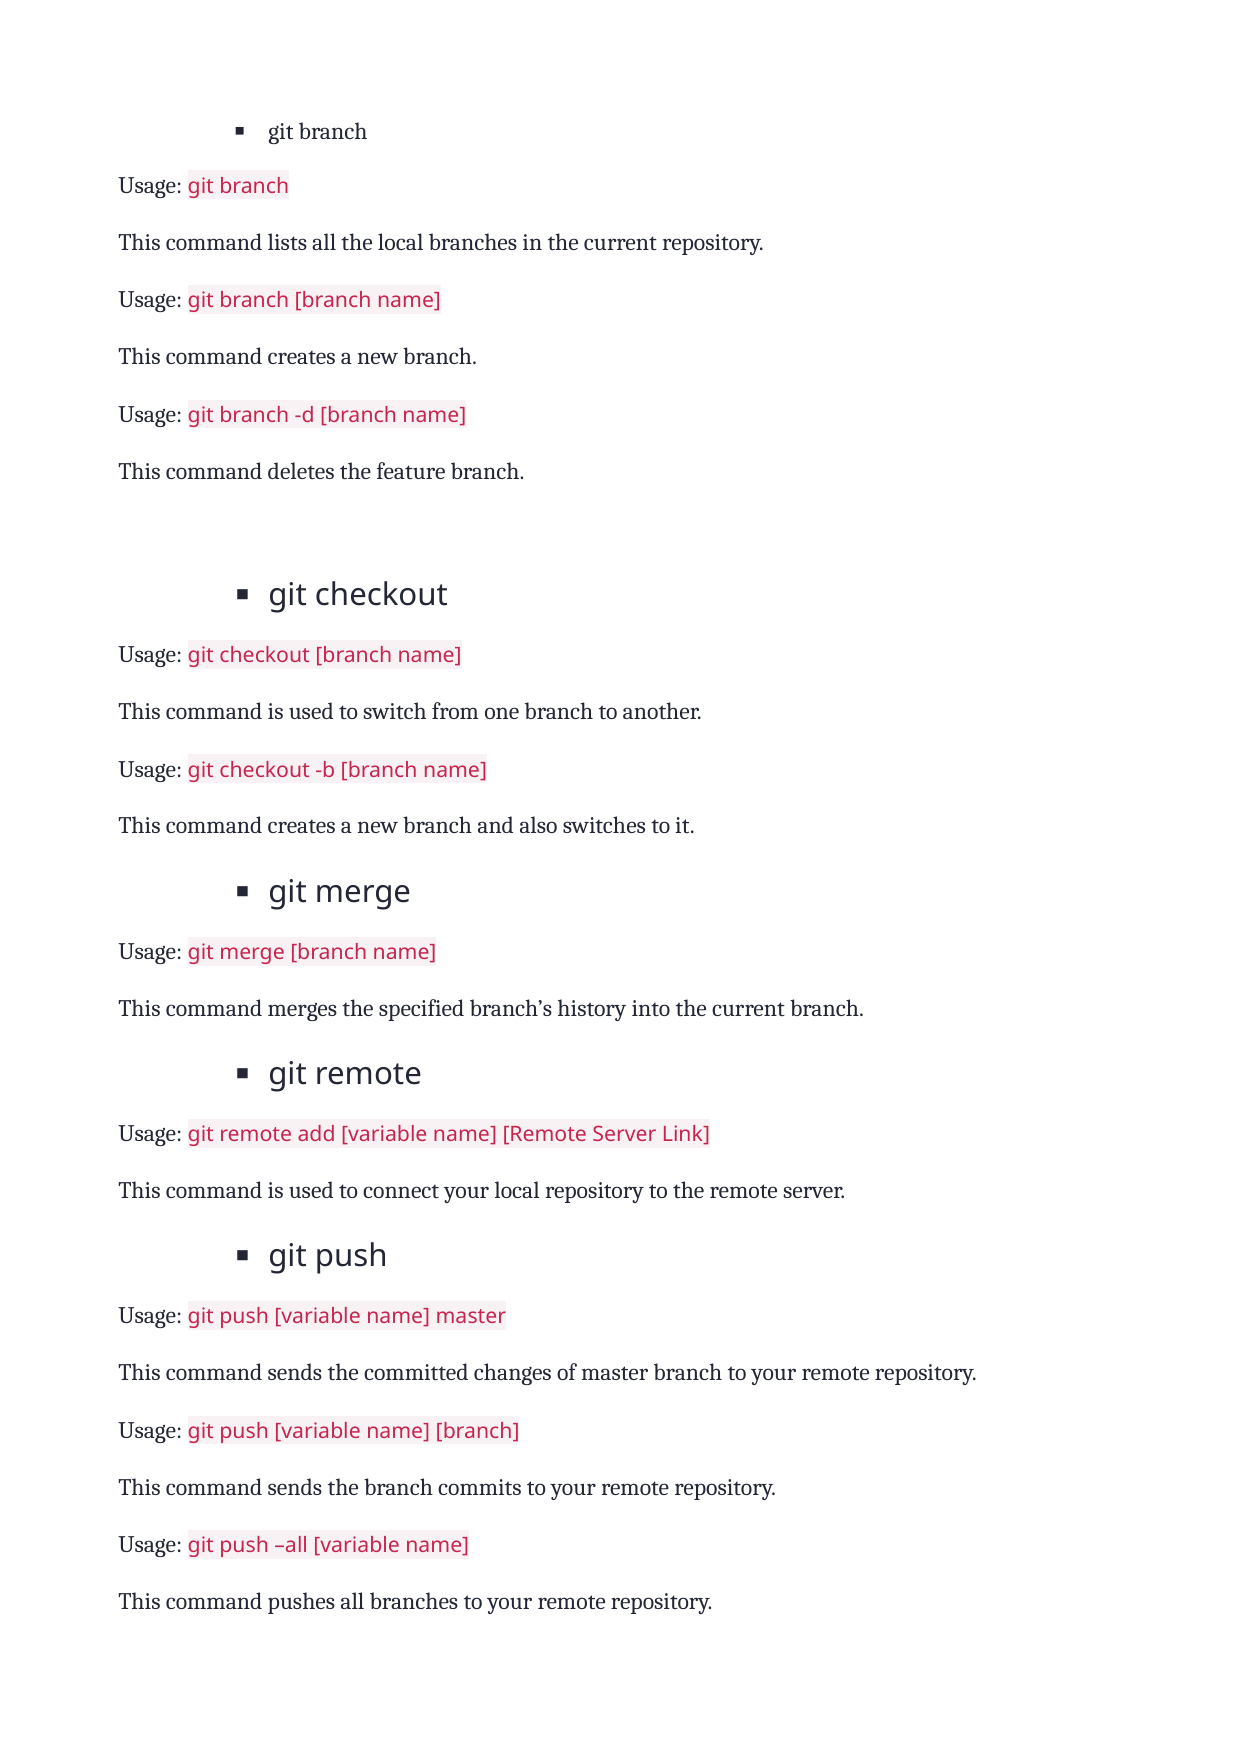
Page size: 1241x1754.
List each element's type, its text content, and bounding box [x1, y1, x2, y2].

text This command is used to switch from one branch to another. [118, 698, 1122, 725]
text This command creates a new branch. [118, 343, 1122, 371]
text Usage: git merge [branch name] [118, 937, 1122, 966]
text This command lists all the local branches in the current repository. [118, 229, 1122, 256]
text This command merges the specified branch’s history into the current branch. [118, 995, 1122, 1022]
text Usage: git push [variable name] master [118, 1301, 1122, 1330]
text This command sends the branch commits to your remote repository. [118, 1474, 1122, 1501]
subtitle git checkout [231, 572, 1122, 615]
text Usage: git push [variable name] [branch] [118, 1416, 1122, 1444]
subtitle git remote [231, 1051, 1122, 1094]
text Usage: git push –all [variable name] [118, 1530, 1122, 1559]
subtitle git merge [231, 869, 1122, 912]
subtitle git branch [231, 118, 1122, 145]
text Usage: git branch [118, 170, 1122, 199]
text Usage: git branch -d [branch name] [118, 399, 1122, 428]
text This command pushes all branches to your remote repository. [118, 1588, 1122, 1616]
text This command deletes the feature branch. [118, 458, 1122, 485]
text Usage: git remote add [variable name] [Remote Server Link] [118, 1119, 1122, 1148]
text This command sends the committed changes of master branch to your remote repository. [118, 1359, 1122, 1386]
text Usage: git checkout -b [branch name] [118, 754, 1122, 783]
text Usage: git checkout [branch name] [118, 640, 1122, 669]
text This command is used to connect your local repository to the remote server. [118, 1177, 1122, 1204]
text Usage: git branch [branch name] [118, 285, 1122, 314]
text This command creates a new branch and also switches to it. [118, 813, 1122, 840]
subtitle git push [231, 1233, 1122, 1276]
